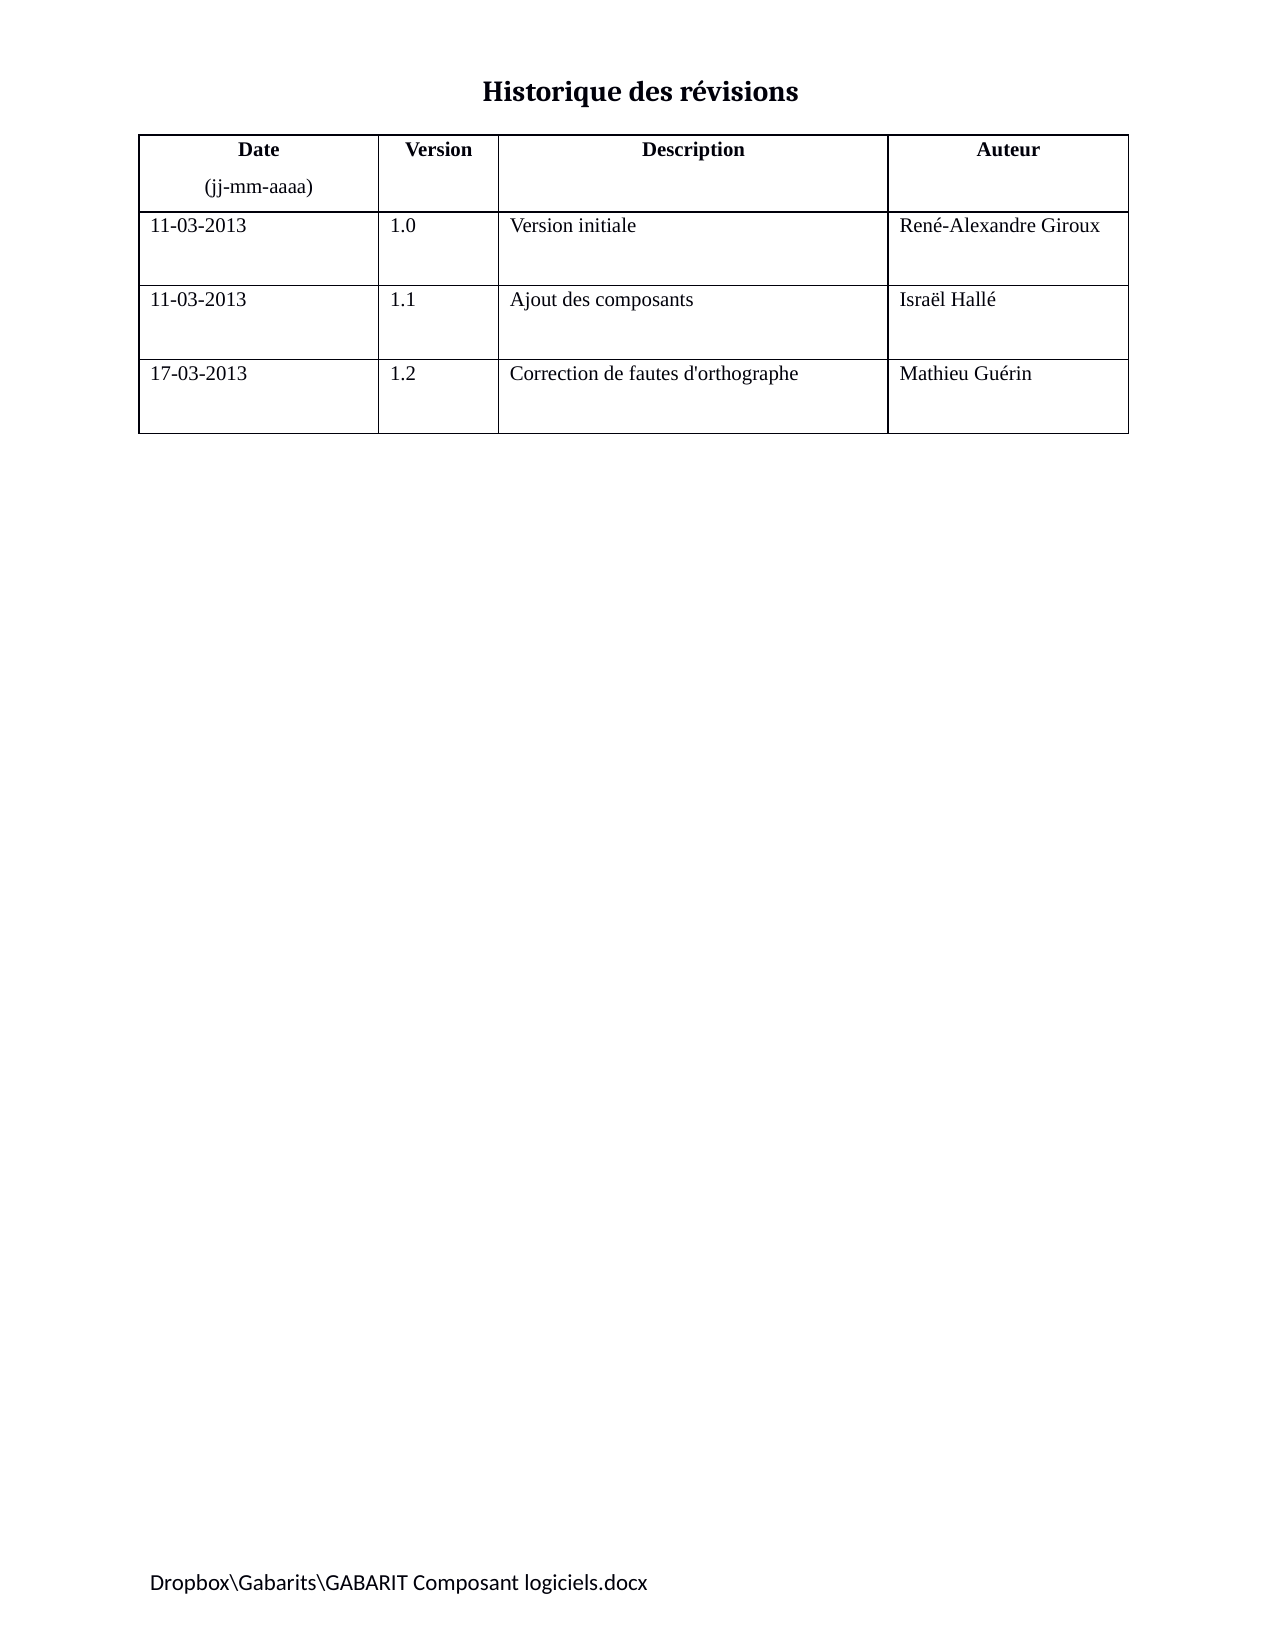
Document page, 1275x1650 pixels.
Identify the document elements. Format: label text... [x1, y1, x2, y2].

table_cell Version initiale [499, 213, 887, 285]
table_header Auteur [889, 136, 1128, 211]
table_header Date (jj-mm-aaaa) [140, 136, 378, 211]
text Historique des révisions [150, 75, 1125, 108]
table_cell Correction de fautes d'orthographe [499, 360, 887, 432]
table_cell 1.0 [379, 213, 498, 285]
table_cell Israël Hallé [889, 286, 1128, 359]
table_cell Ajout des composants [499, 286, 887, 359]
table_header Description [499, 136, 887, 211]
table_cell 17-03-2013 [140, 360, 378, 432]
table_header Version [379, 136, 498, 211]
table_cell 1.1 [379, 286, 498, 359]
table_cell 1.2 [379, 360, 498, 432]
table_cell René-Alexandre Giroux [889, 213, 1128, 285]
table_cell 11-03-2013 [140, 286, 378, 359]
table_cell Mathieu Guérin [889, 360, 1128, 432]
table_cell 11-03-2013 [140, 213, 378, 285]
